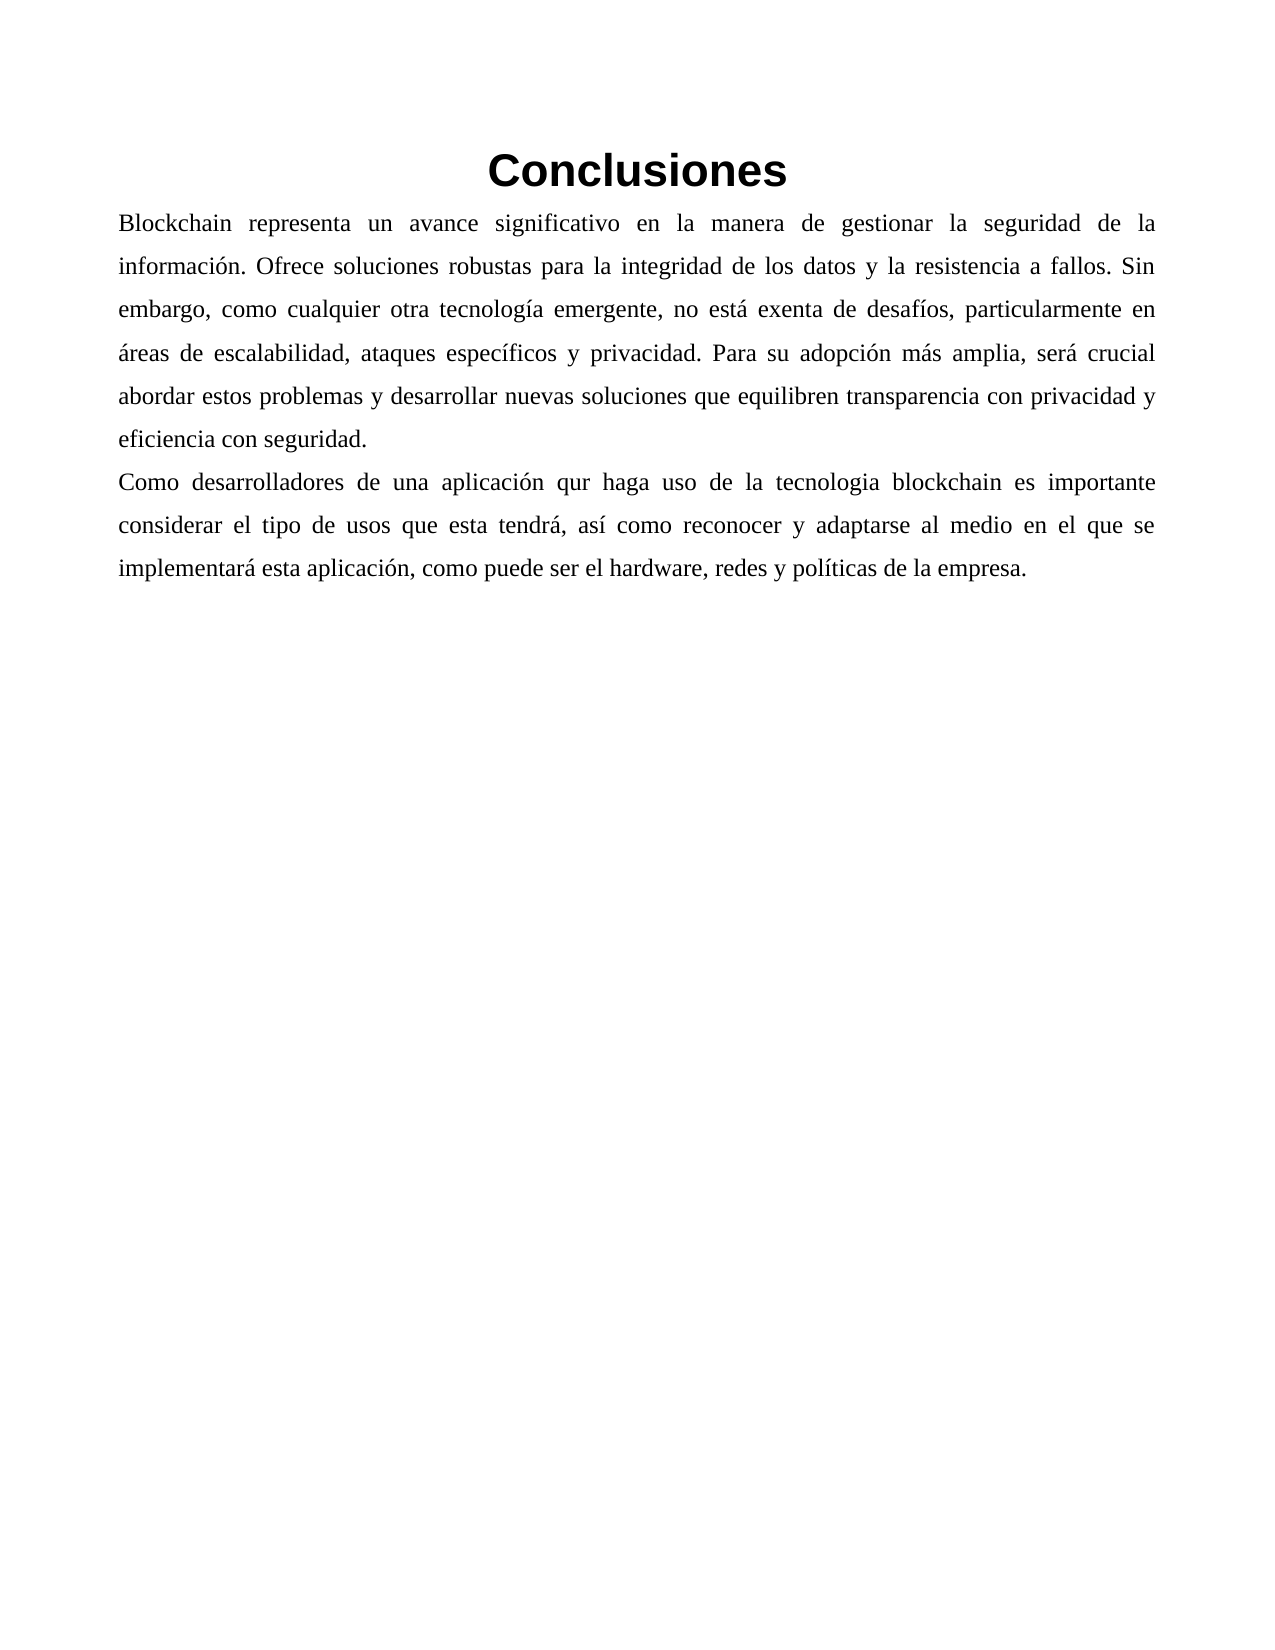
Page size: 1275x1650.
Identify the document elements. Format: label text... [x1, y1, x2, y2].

text Como desarrolladores de una aplicación qur haga uso de la tecnologia blockchain es importante considerar el tipo de usos que esta tendrá, así como reconocer y adaptarse al medio en el que se implementará esta aplicación, como puede ser el hardware, redes y políticas de la empresa. [118, 467, 1157, 582]
text Blockchain representa un avance significativo en la manera de gestionar la seguridad de la información. Ofrece soluciones robustas para la integridad de los datos y la resistencia a fallos. Sin embargo, como cualquier otra tecnología emergente, no está exenta de desafíos, particularmente en áreas de escalabilidad, ataques específicos y privacidad. Para su adopción más amplia, será crucial abordar estos problemas y desarrollar nuevas soluciones que equilibren transparencia con privacidad y eficiencia con seguridad. [118, 208, 1157, 453]
subtitle Conclusiones [118, 143, 1157, 196]
